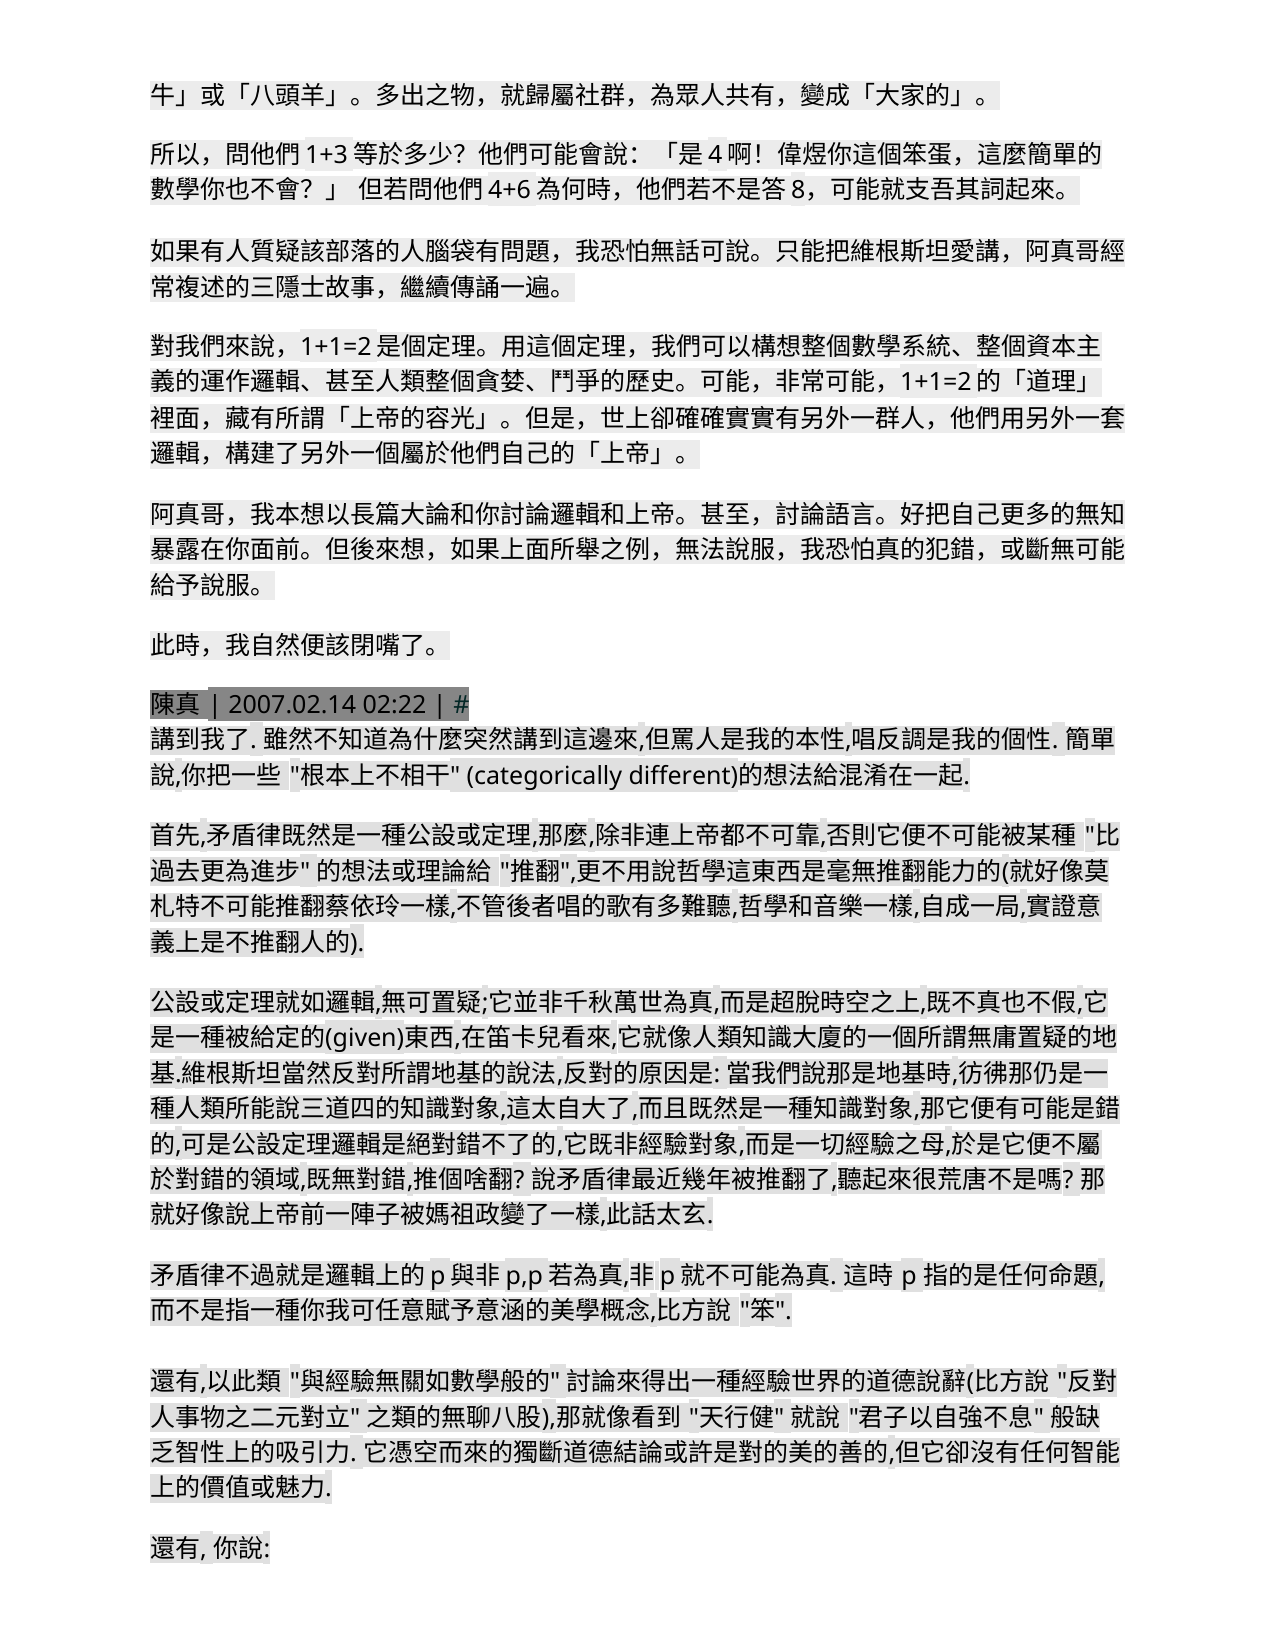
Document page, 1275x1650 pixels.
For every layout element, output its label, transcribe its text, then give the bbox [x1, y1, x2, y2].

text 首先,矛盾律既然是一種公設或定理,那麼,除非連上帝都不可靠,否則它便不可能被某種 "比過去更為進步" 的想法或理論給 "推翻",更不用說哲學這東西是毫無推翻能力的(就好像莫札特不可能推翻蔡依玲一樣,不管後者唱的歌有多難聽,哲學和音樂一樣,自成一局,實證意義上是不推翻人的). [150, 817, 1125, 958]
text 矛盾律不過就是邏輯上的p與非p,p若為真,非p就不可能為真. 這時 p 指的是任何命題,而不是指一種你我可任意賦予意涵的美學概念,比方說 "笨". 還有,以此類 "與經驗無關如數學般的" 討論來得出一種經驗世界的道德說辭(比方說 "反對人事物之二元對立" 之類的無聊八股),那就像看到 "天行健" 就說 "君子以自強不息" 般缺乏智性上的吸引力. 它憑空而來的獨斷道德結論或許是對的美的善的,但它卻沒有任何智能上的價值或魅力. [150, 1256, 1125, 1504]
text 如果有人質疑該部落的人腦袋有問題，我恐怕無話可說。只能把維根斯坦愛講，阿真哥經常複述的三隱士故事，繼續傳誦一遍。 [150, 231, 1125, 302]
text 講到我了. 雖然不知道為什麼突然講到這邊來,但罵人是我的本性,唱反調是我的個性. 簡單說,你把一些 "根本上不相干" (categorically different)的想法給混淆在一起. [150, 721, 1125, 792]
text 陳真 | 2007.02.14 02:22 | # [150, 685, 1125, 721]
text 公設或定理就如邏輯,無可置疑;它並非千秋萬世為真,而是超脫時空之上,既不真也不假,它是一種被給定的(given)東西,在笛卡兒看來,它就像人類知識大廈的一個所謂無庸置疑的地基.維根斯坦當然反對所謂地基的說法,反對的原因是: 當我們說那是地基時,彷彿那仍是一種人類所能說三道四的知識對象,這太自大了,而且既然是一種知識對象,那它便有可能是錯的,可是公設定理邏輯是絕對錯不了的,它既非經驗對象,而是一切經驗之母,於是它便不屬於對錯的領域,既無對錯,推個啥翻? 說矛盾律最近幾年被推翻了,聽起來很荒唐不是嗎? 那就好像說上帝前一陣子被媽祖政變了一樣,此話太玄. [150, 983, 1125, 1231]
text 此時，我自然便該閉嘴了。 [150, 625, 1125, 660]
text 阿真哥，我本想以長篇大論和你討論邏輯和上帝。甚至，討論語言。好把自己更多的無知暴露在你面前。但後來想，如果上面所舉之例，無法說服，我恐怕真的犯錯，或斷無可能給予說服。 [150, 494, 1125, 600]
text 牛」或「八頭羊」。多出之物，就歸屬社群，為眾人共有，變成「大家的」。 [150, 75, 1125, 110]
text 所以，問他們1+3等於多少？他們可能會說：「是4啊！偉煜你這個笨蛋，這麼簡單的數學你也不會？」 但若問他們4+6為何時，他們若不是答8，可能就支吾其詞起來。 [150, 135, 1125, 206]
text 還有, 你說: [150, 1529, 1125, 1564]
text 對我們來說，1+1=2是個定理。用這個定理，我們可以構想整個數學系統、整個資本主義的運作邏輯、甚至人類整個貪婪、鬥爭的歷史。可能，非常可能，1+1=2的「道理」裡面，藏有所謂「上帝的容光」。但是，世上卻確確實實有另外一群人，他們用另外一套邏輯，構建了另外一個屬於他們自己的「上帝」。 [150, 327, 1125, 469]
